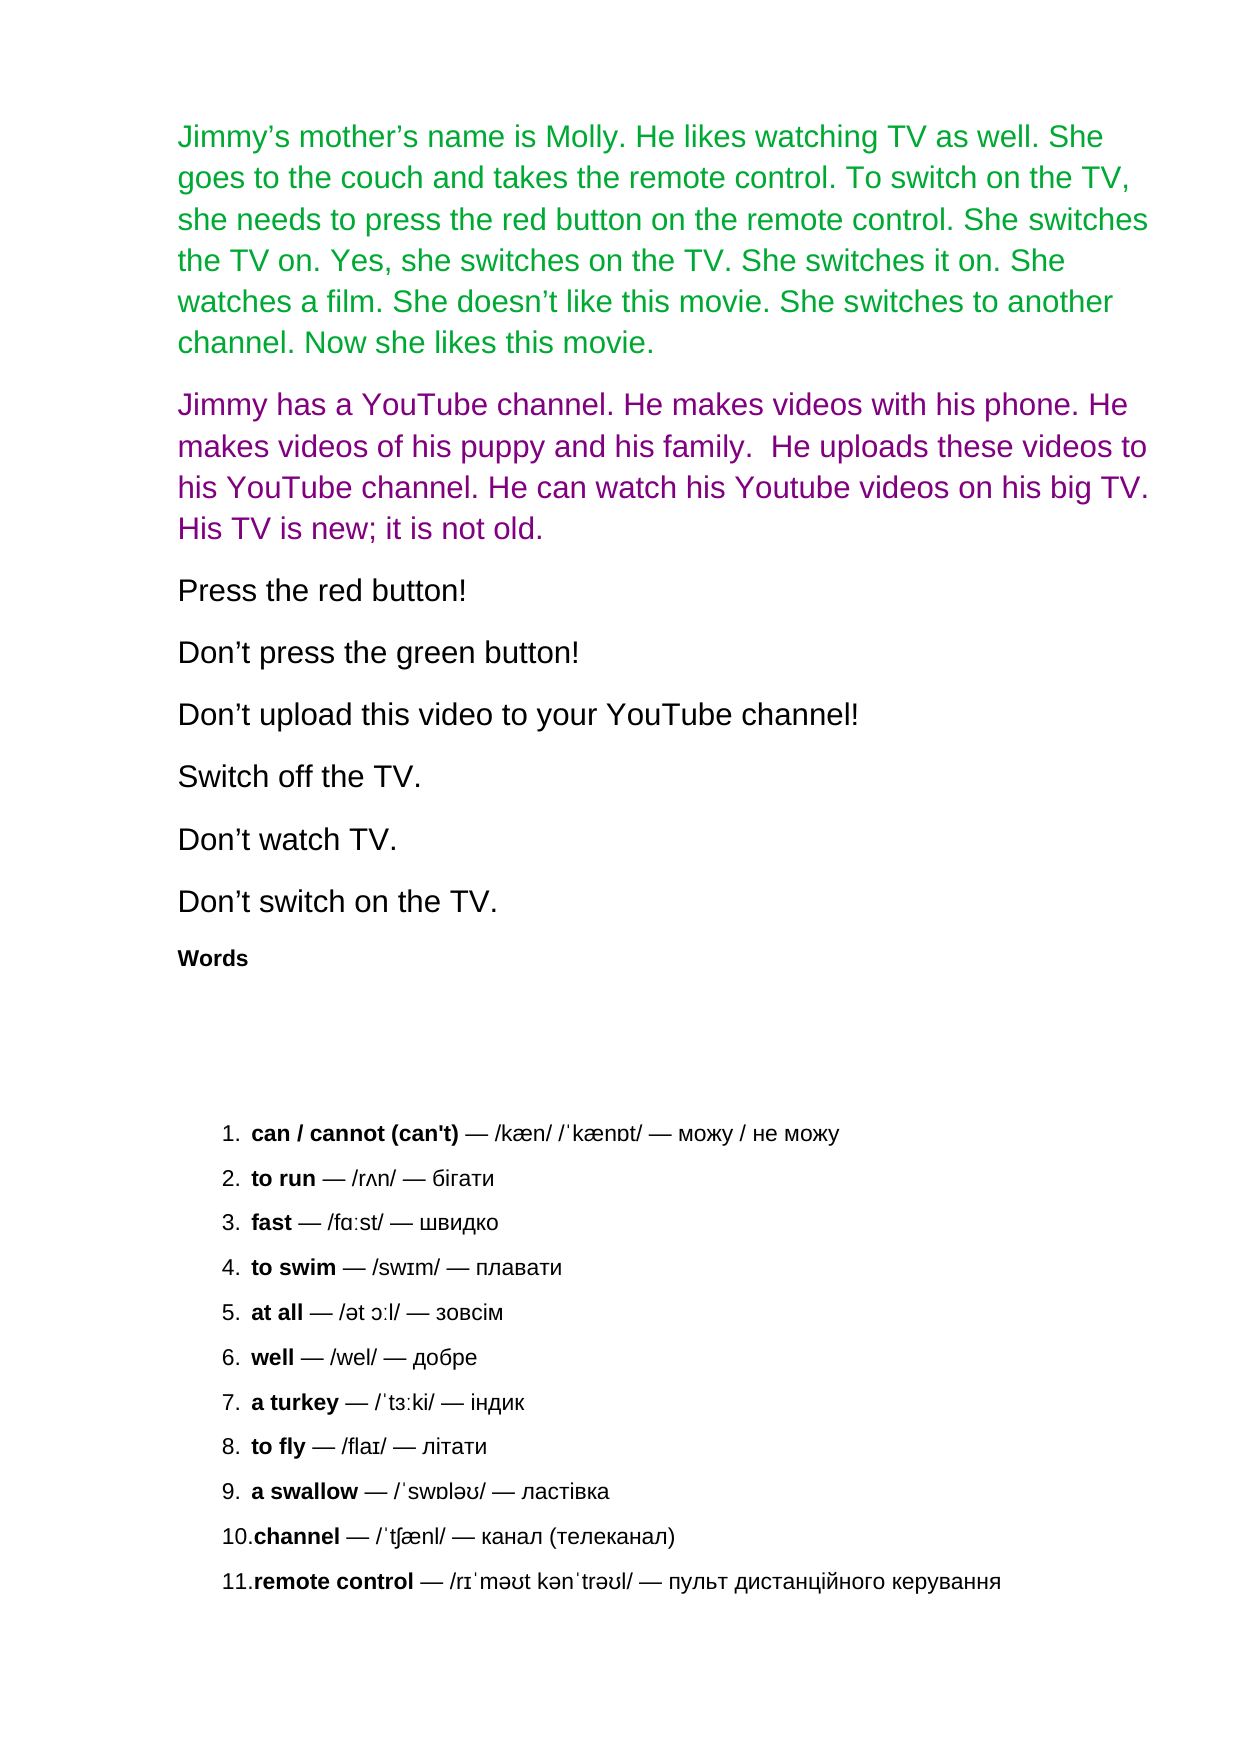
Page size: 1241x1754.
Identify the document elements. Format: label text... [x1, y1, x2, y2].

list to fly — /flaɪ/ — літати [222, 1433, 1152, 1460]
list at all — /ət ɔːl/ — зовсім [222, 1299, 1152, 1325]
text Switch off the TV. [177, 758, 1152, 794]
list channel — /ˈtʃænl/ — канал (телеканал) [222, 1523, 1152, 1549]
text Don’t upload this video to your YouTube channel! [177, 696, 1152, 732]
list remote control — /rɪˈməʊt kənˈtrəʊl/ — пульт дистанційного керування [222, 1568, 1152, 1594]
text Words [177, 945, 1152, 971]
text Don’t watch TV. [177, 821, 1152, 857]
list well — /wel/ — добре [222, 1344, 1152, 1370]
list fast — /fɑːst/ — швидко [222, 1209, 1152, 1236]
list to run — /rʌn/ — бігати [222, 1164, 1152, 1191]
text Press the red button! [177, 572, 1152, 608]
text Don’t switch on the TV. [177, 883, 1152, 919]
text Jimmy’s mother’s name is Molly. He likes watching TV as well. She goes to the couch and takes the remote control. To switch on the TV, she needs to press the red button on the remote control. She switches the TV on. Yes, she switches on the TV. She switches it on. She watches a film. She doesn’t like this movie. She switches to another channel. Now she likes this movie. [177, 118, 1152, 360]
list can / cannot (can't) — /kæn/ /ˈkænɒt/ — можу / не можу [222, 1120, 1152, 1146]
text Jimmy has a YouTube channel. He makes videos with his phone. He makes videos of his puppy and his family. He uploads these videos to his YouTube channel. He can watch his Youtube videos on his big TV. His TV is new; it is not old. [177, 386, 1152, 546]
list a turkey — /ˈtɜːki/ — індик [222, 1388, 1152, 1415]
text Don’t press the green button! [177, 634, 1152, 670]
list a swallow — /ˈswɒləʊ/ — ластівка [222, 1478, 1152, 1504]
list to swim — /swɪm/ — плавати [222, 1254, 1152, 1281]
